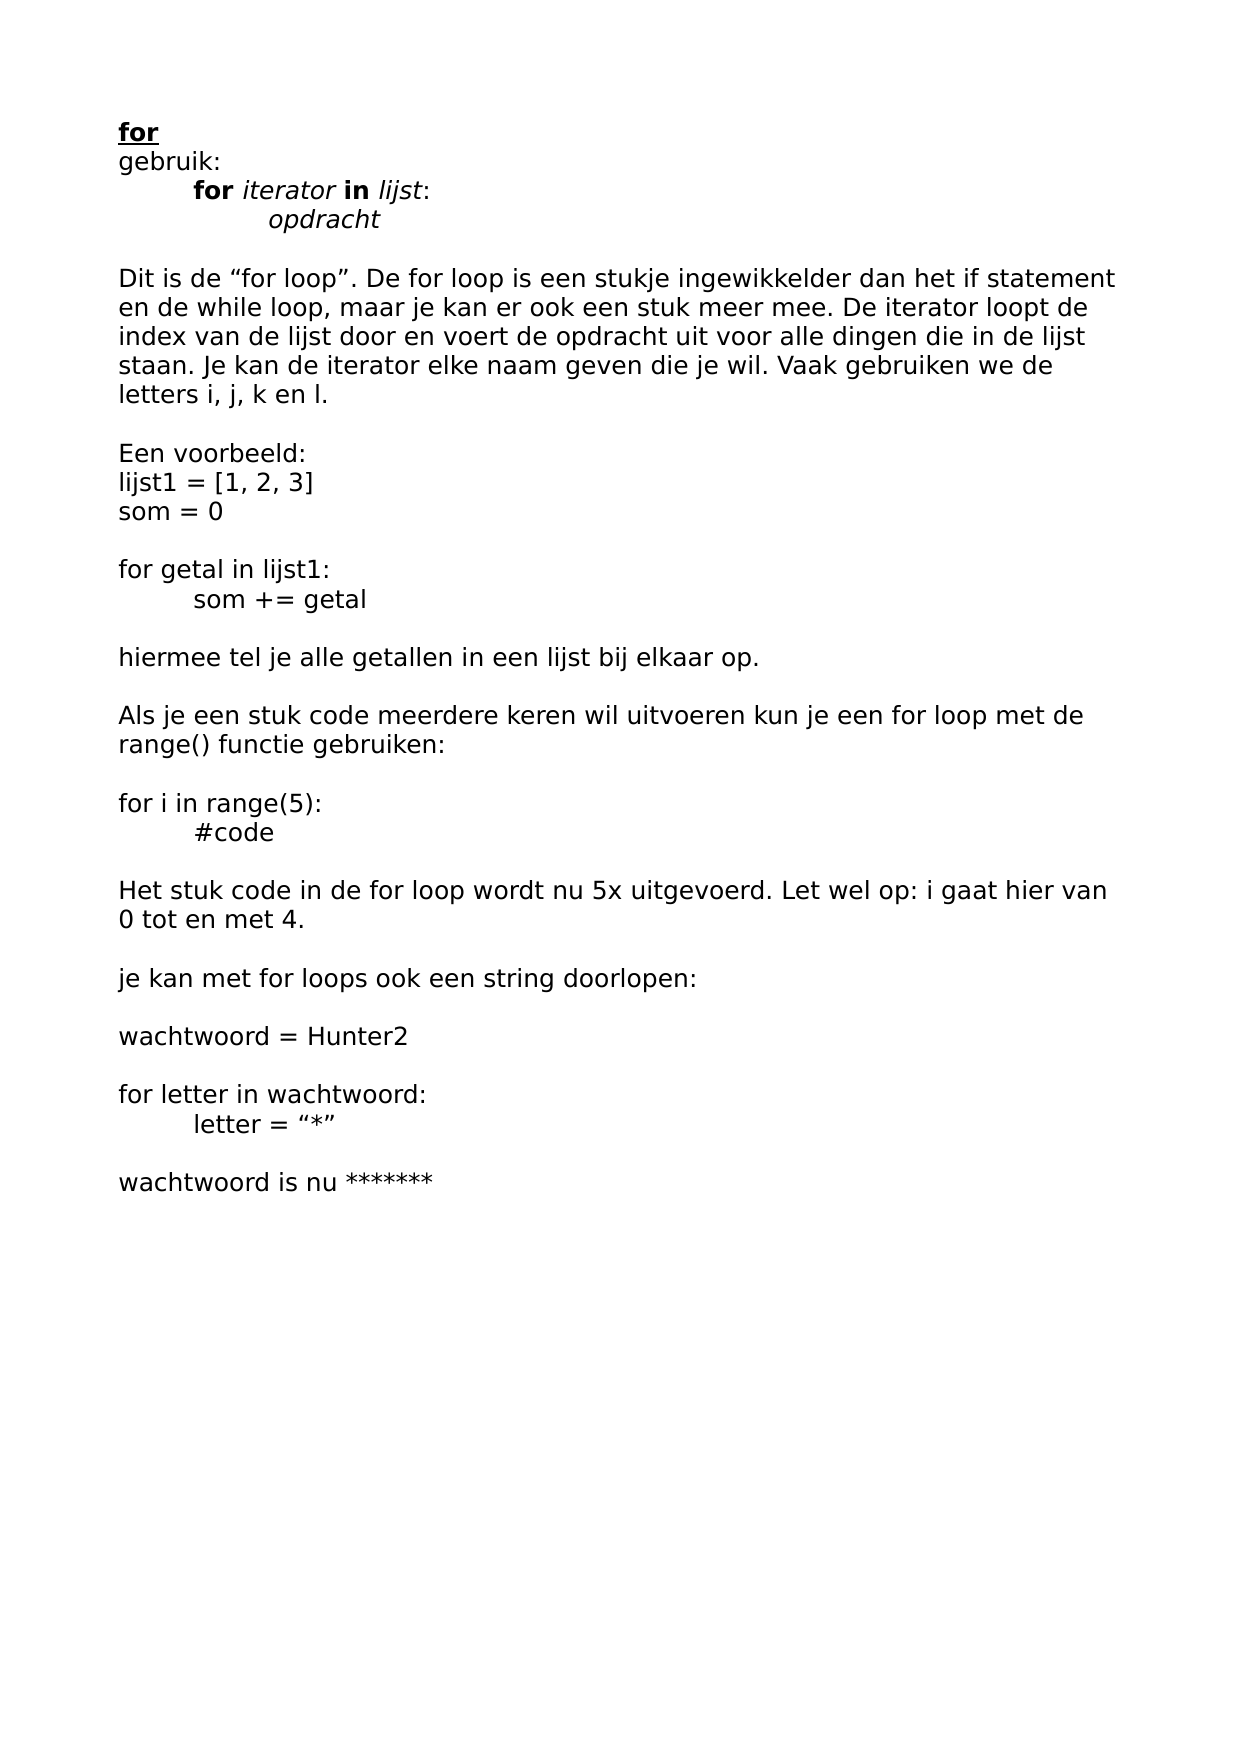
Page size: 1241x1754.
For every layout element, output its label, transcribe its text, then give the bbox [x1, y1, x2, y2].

text hiermee tel je alle getallen in een lijst bij elkaar op. [118, 643, 1122, 672]
text for i in range(5): [118, 789, 1122, 818]
text som += getal [118, 585, 1122, 614]
text lijst1 = [1, 2, 3] [118, 468, 1122, 497]
text #code [118, 818, 1122, 847]
text Dit is de “for loop”. De for loop is een stukje ingewikkelder dan het if statement en de while loop, maar je kan er ook een stuk meer mee. De iterator loopt de index van de lijst door en voert de opdracht uit voor alle dingen die in de lijst staan. Je kan de iterator elke naam geven die je wil. Vaak gebruiken we de letters i, j, k en l. [118, 264, 1122, 410]
text for letter in wachtwoord: [118, 1081, 1122, 1110]
text opdracht [118, 206, 1122, 235]
text letter = “*” [118, 1110, 1122, 1139]
text som = 0 [118, 497, 1122, 526]
text Als je een stuk code meerdere keren wil uitvoeren kun je een for loop met de range() functie gebruiken: [118, 701, 1122, 760]
text je kan met for loops ook een string doorlopen: [118, 964, 1122, 993]
text Een voorbeeld: [118, 439, 1122, 468]
text for [118, 118, 1122, 147]
text Het stuk code in de for loop wordt nu 5x uitgevoerd. Let wel op: i gaat hier van 0 tot en met 4. [118, 876, 1122, 935]
text wachtwoord is nu ******* [118, 1168, 1122, 1197]
text for iterator in lijst: [118, 176, 1122, 206]
text for getal in lijst1: [118, 556, 1122, 585]
text gebruik: [118, 147, 1122, 176]
text wachtwoord = Hunter2 [118, 1022, 1122, 1051]
